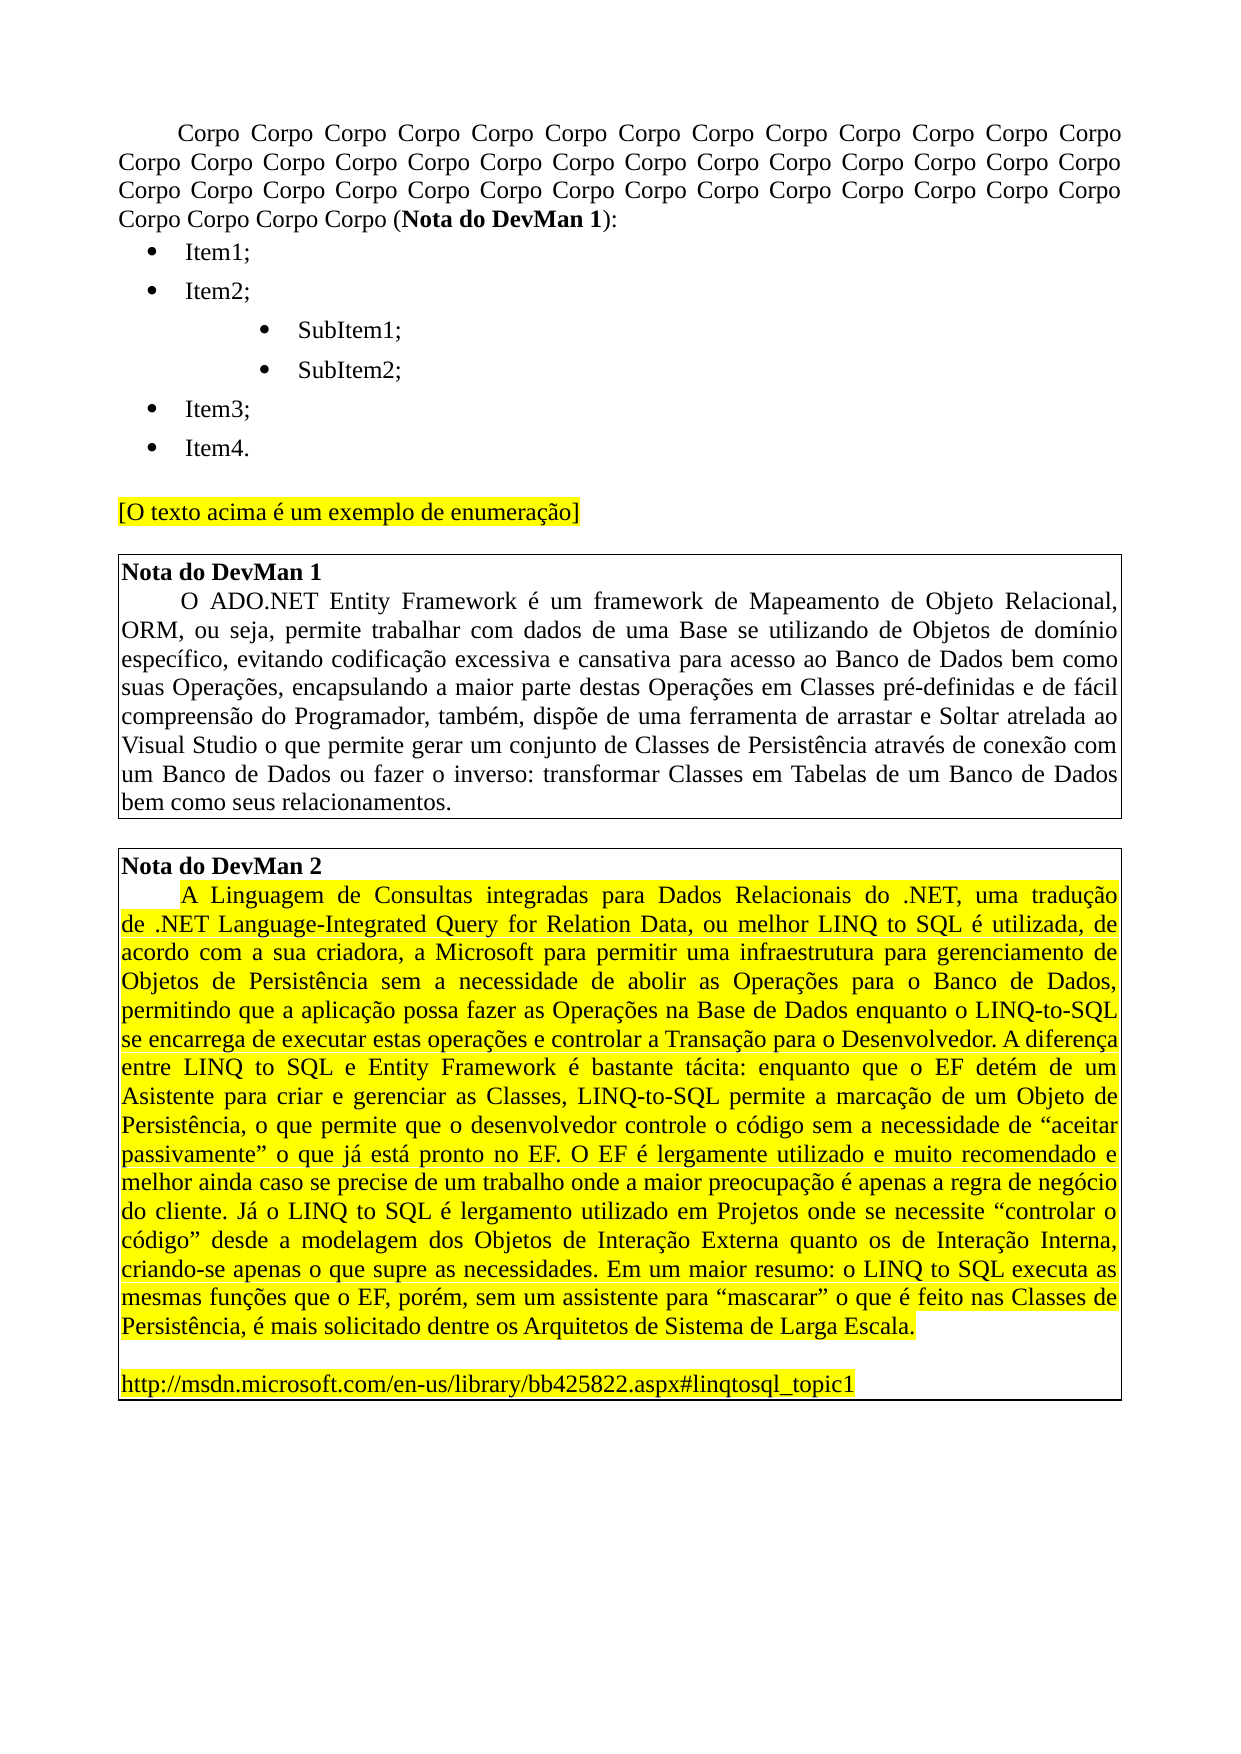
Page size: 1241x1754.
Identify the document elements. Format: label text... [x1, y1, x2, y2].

list SubItem1; [260, 316, 1122, 344]
text http://msdn.microsoft.com/en-us/library/bb425822.aspx#linqtosql_topic1 [119, 1366, 1121, 1399]
text [O texto acima é um exemplo de enumeração] [118, 497, 1122, 526]
text Corpo Corpo Corpo Corpo Corpo Corpo Corpo Corpo Corpo Corpo Corpo Corpo Corpo Corpo Corpo Corpo Corpo Corpo Corpo Corpo Corpo Corpo Corpo Corpo Corpo Corpo Corpo Corpo Corpo Corpo Corpo Corpo Corpo Corpo Corpo Corpo Corpo Corpo Corpo Corpo Corpo Corpo Corpo Corpo Corpo (Nota do DevMan 1): [118, 118, 1122, 233]
text A Linguagem de Consultas integradas para Dados Relacionais do .NET, uma tradução de .NET Language-Integrated Query for Relation Data, ou melhor LINQ to SQL é utilizada, de acordo com a sua criadora, a Microsoft para permitir uma infraestrutura para gerenciamento de Objetos de Persistência sem a necessidade de abolir as Operações para o Banco de Dados, permitindo que a aplicação possa fazer as Operações na Base de Dados enquanto o LINQ-to-SQL se encarrega de executar estas operações e controlar a Transação para o Desenvolvedor. A diferença entre LINQ to SQL e Entity Framework é bastante tácita: enquanto que o EF detém de um Asistente para criar e gerenciar as Classes, LINQ-to-SQL permite a marcação de um Objeto de Persistência, o que permite que o desenvolvedor controle o código sem a necessidade de “aceitar passivamente” o que já está pronto no EF. O EF é lergamente utilizado e muito recomendado e melhor ainda caso se precise de um trabalho onde a maior preocupação é apenas a regra de negócio do cliente. Já o LINQ to SQL é lergamento utilizado em Projetos onde se necessite “controlar o código” desde a modelagem dos Objetos de Interação Externa quanto os de Interação Interna, criando-se apenas o que supre as necessidades. Em um maior resumo: o LINQ to SQL executa as mesmas funções que o EF, porém, sem um assistente para “mascarar” o que é feito nas Classes de Persistência, é mais solicitado dentre os Arquitetos de Sistema de Larga Escala. [119, 877, 1121, 1340]
list Item4. [148, 433, 1122, 462]
list Item3; [148, 394, 1122, 423]
list Item1; [148, 237, 1122, 266]
text Nota do DevMan 2 [119, 849, 1121, 877]
list Item2; [148, 276, 1122, 305]
list SubItem2; [260, 355, 1122, 383]
text Nota do DevMan 1 [119, 555, 1121, 583]
text O ADO.NET Entity Framework é um framework de Mapeamento de Objeto Relacional, ORM, ou seja, permite trabalhar com dados de uma Base se utilizando de Objetos de domínio específico, evitando codificação excessiva e cansativa para acesso ao Banco de Dados bem como suas Operações, encapsulando a maior parte destas Operações em Classes pré-definidas e de fácil compreensão do Programador, também, dispõe de uma ferramenta de arrastar e Soltar atrelada ao Visual Studio o que permite gerar um conjunto de Classes de Persistência através de conexão com um Banco de Dados ou fazer o inverso: transformar Classes em Tabelas de um Banco de Dados bem como seus relacionamentos. [119, 583, 1121, 818]
